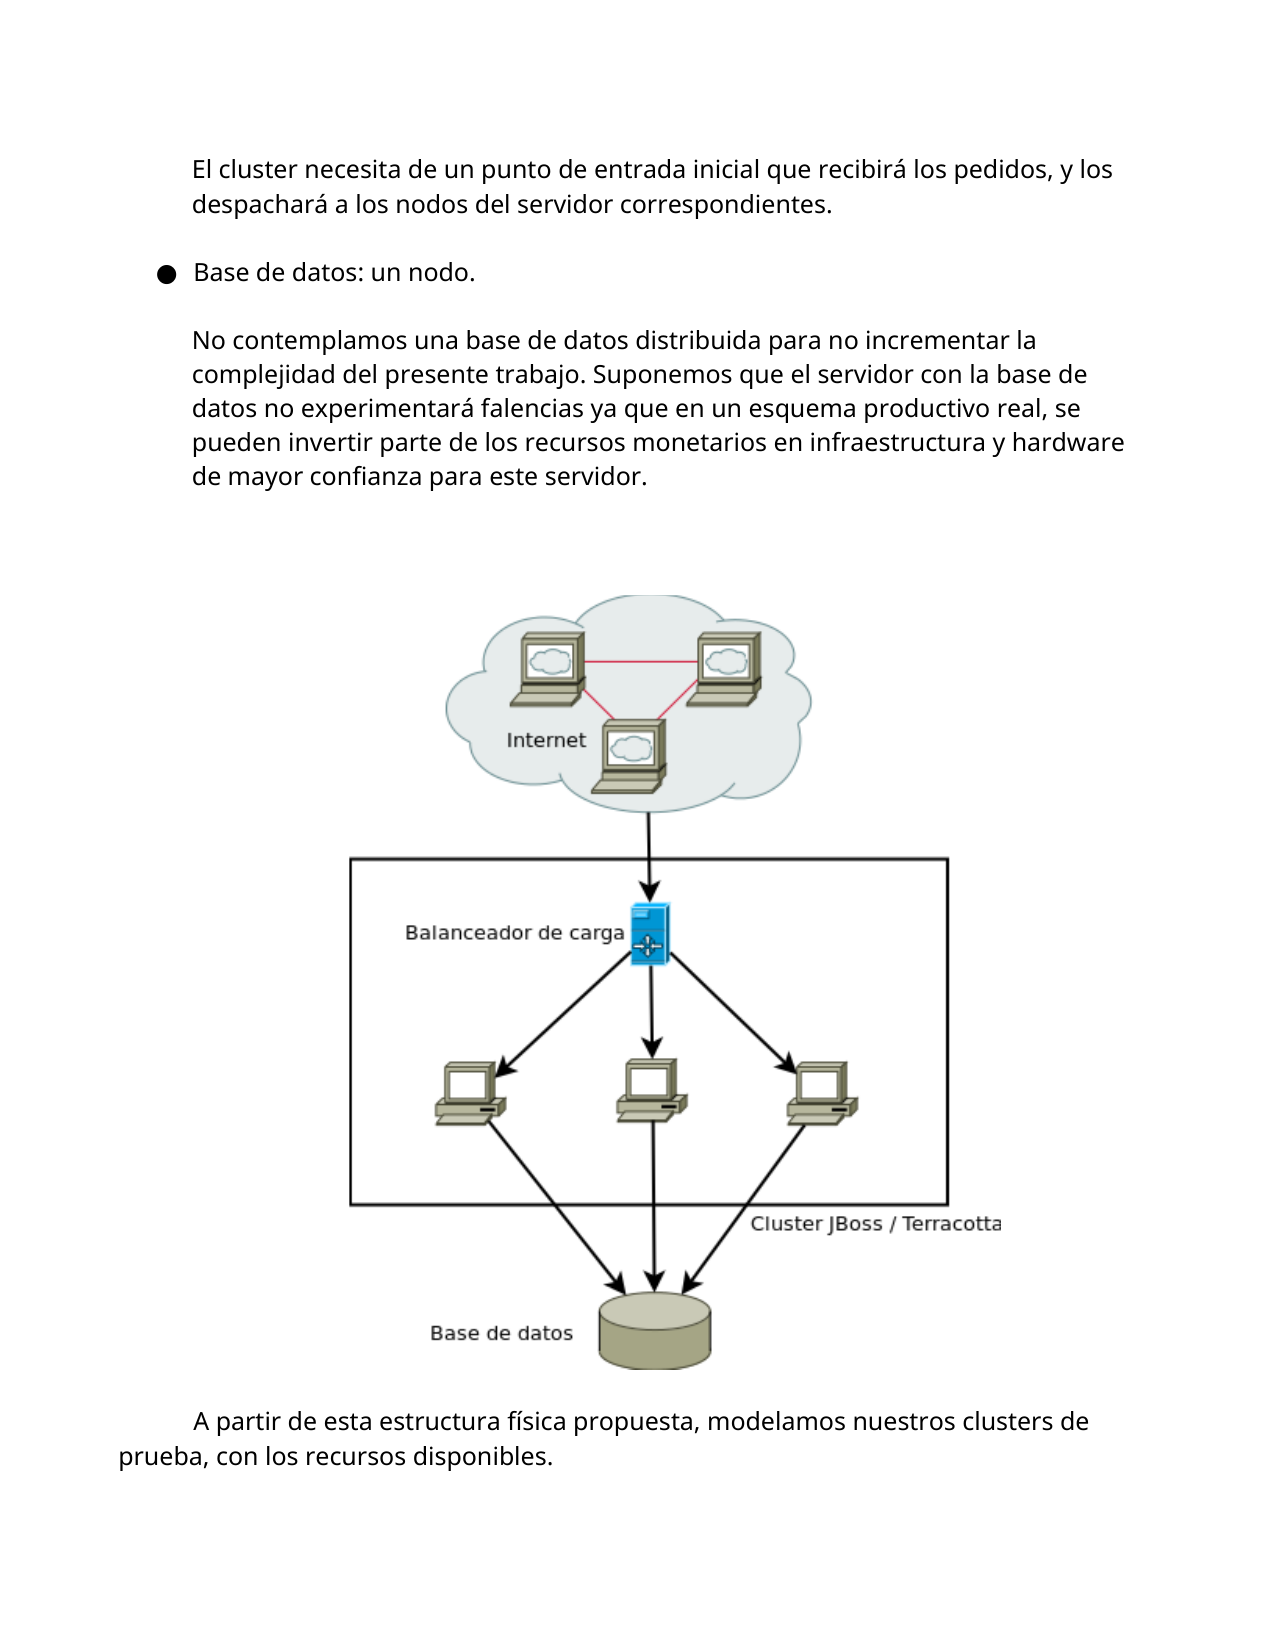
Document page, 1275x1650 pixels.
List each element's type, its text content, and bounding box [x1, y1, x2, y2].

text El cluster necesita de un punto de entrada inicial que recibirá los pedidos, y los despachará a los nodos del servidor correspondientes. [192, 118, 1157, 220]
list Base de datos: un nodo. [177, 254, 1157, 288]
text No contemplamos una base de datos distribuida para no incrementar la complejidad del presente trabajo. Suponemos que el servidor con la base de datos no experimentará falencias ya que en un esquema productivo real, se pueden invertir parte de los recursos monetarios en infraestructura y hardware de mayor confianza para este servidor. [192, 288, 1157, 493]
picture [349, 595, 1001, 1370]
text A partir de esta estructura física propuesta, modelamos nuestros clusters de prueba, con los recursos disponibles. [118, 1404, 1157, 1472]
